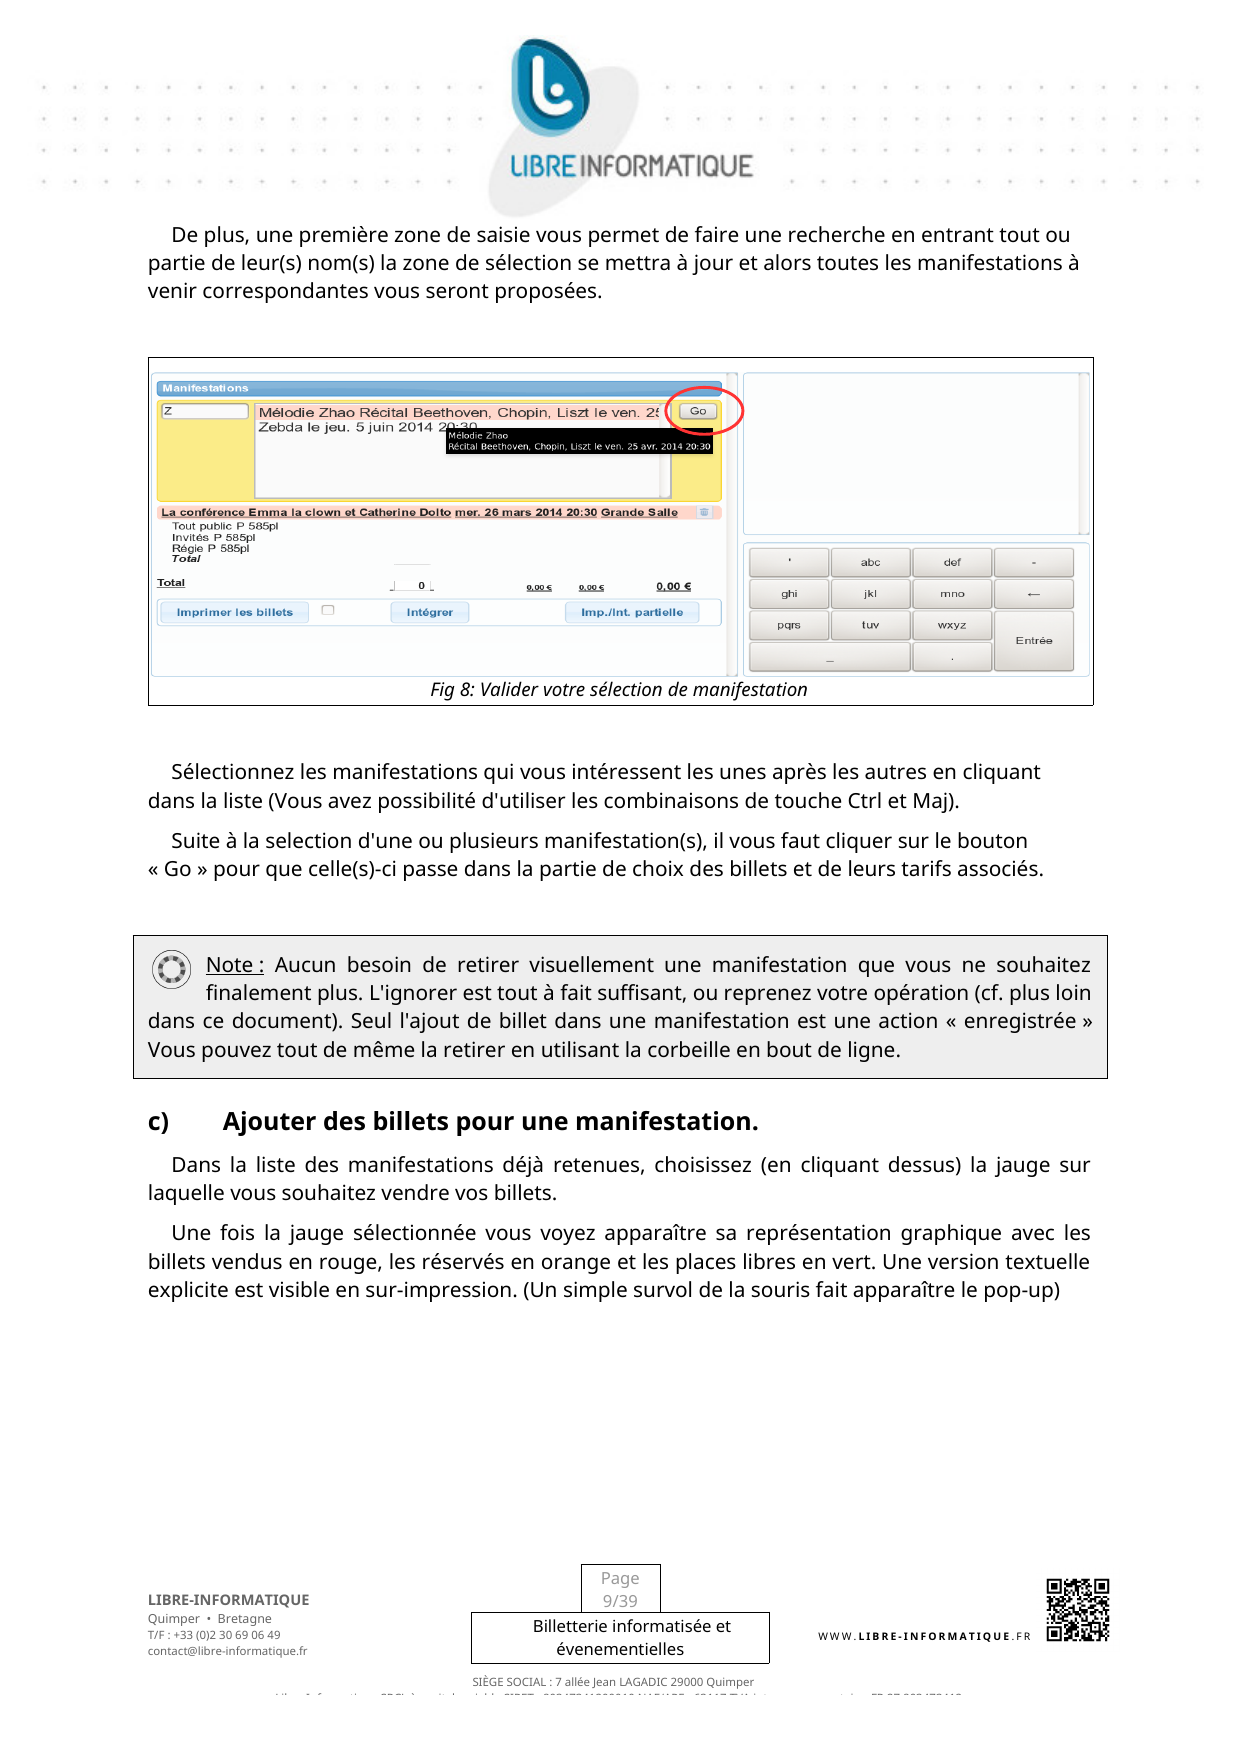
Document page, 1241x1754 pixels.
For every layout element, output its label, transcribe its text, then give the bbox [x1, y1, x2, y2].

text Dans la liste des manifestations déjà retenues, choisissez (en cliquant dessus) la jauge sur laquelle vous souhaitez vendre vos billets. [148, 1150, 1093, 1207]
text Suite à la selection d'une ou plusieurs manifestation(s), il vous faut cliquer sur le bouton « Go » pour que celle(s)-ci passe dans la partie de choix des billets et de leurs tarifs associés. [148, 826, 1093, 883]
text Fig 8: Valider votre sélection de manifestation [151, 677, 1089, 702]
subtitle Ajouter des billets pour une manifestation. [148, 1103, 1093, 1137]
text Note : Aucun besoin de retirer visuellement une manifestation que vous ne souhaitez finalement plus. L'ignorer est tout à fait suffisant, ou reprenez votre opération (cf. plus loin dans ce document). Seul l'ajout de billet dans une manifestation est une action « enregistrée » Vous pouvez tout de même la retirer en utilisant la corbeille en bout de ligne. [134, 936, 1107, 1078]
picture [152, 950, 191, 989]
picture [1036, 1568, 1120, 1652]
text Une fois la jauge sélectionnée vous voyez apparaître sa représentation graphique avec les billets vendus en rouge, les réservés en orange et les places libres en vert. Une version textuelle explicite est visible en sur-impression. (Un simple survol de la souris fait apparaître le pop-up) [148, 1218, 1093, 1304]
text Sélectionnez les manifestations qui vous intéressent les unes après les autres en cliquant dans la liste (Vous avez possibilité d'utiliser les combinaisons de touche Ctrl et Maj). [148, 757, 1093, 814]
picture [27, 35, 1213, 220]
text De plus, une première zone de saisie vous permet de faire une recherche en entrant tout ou partie de leur(s) nom(s) la zone de sélection se mettra à jour et alors toutes les manifestations à venir correspondantes vous seront proposées. [148, 220, 1093, 305]
picture [150, 372, 1090, 677]
